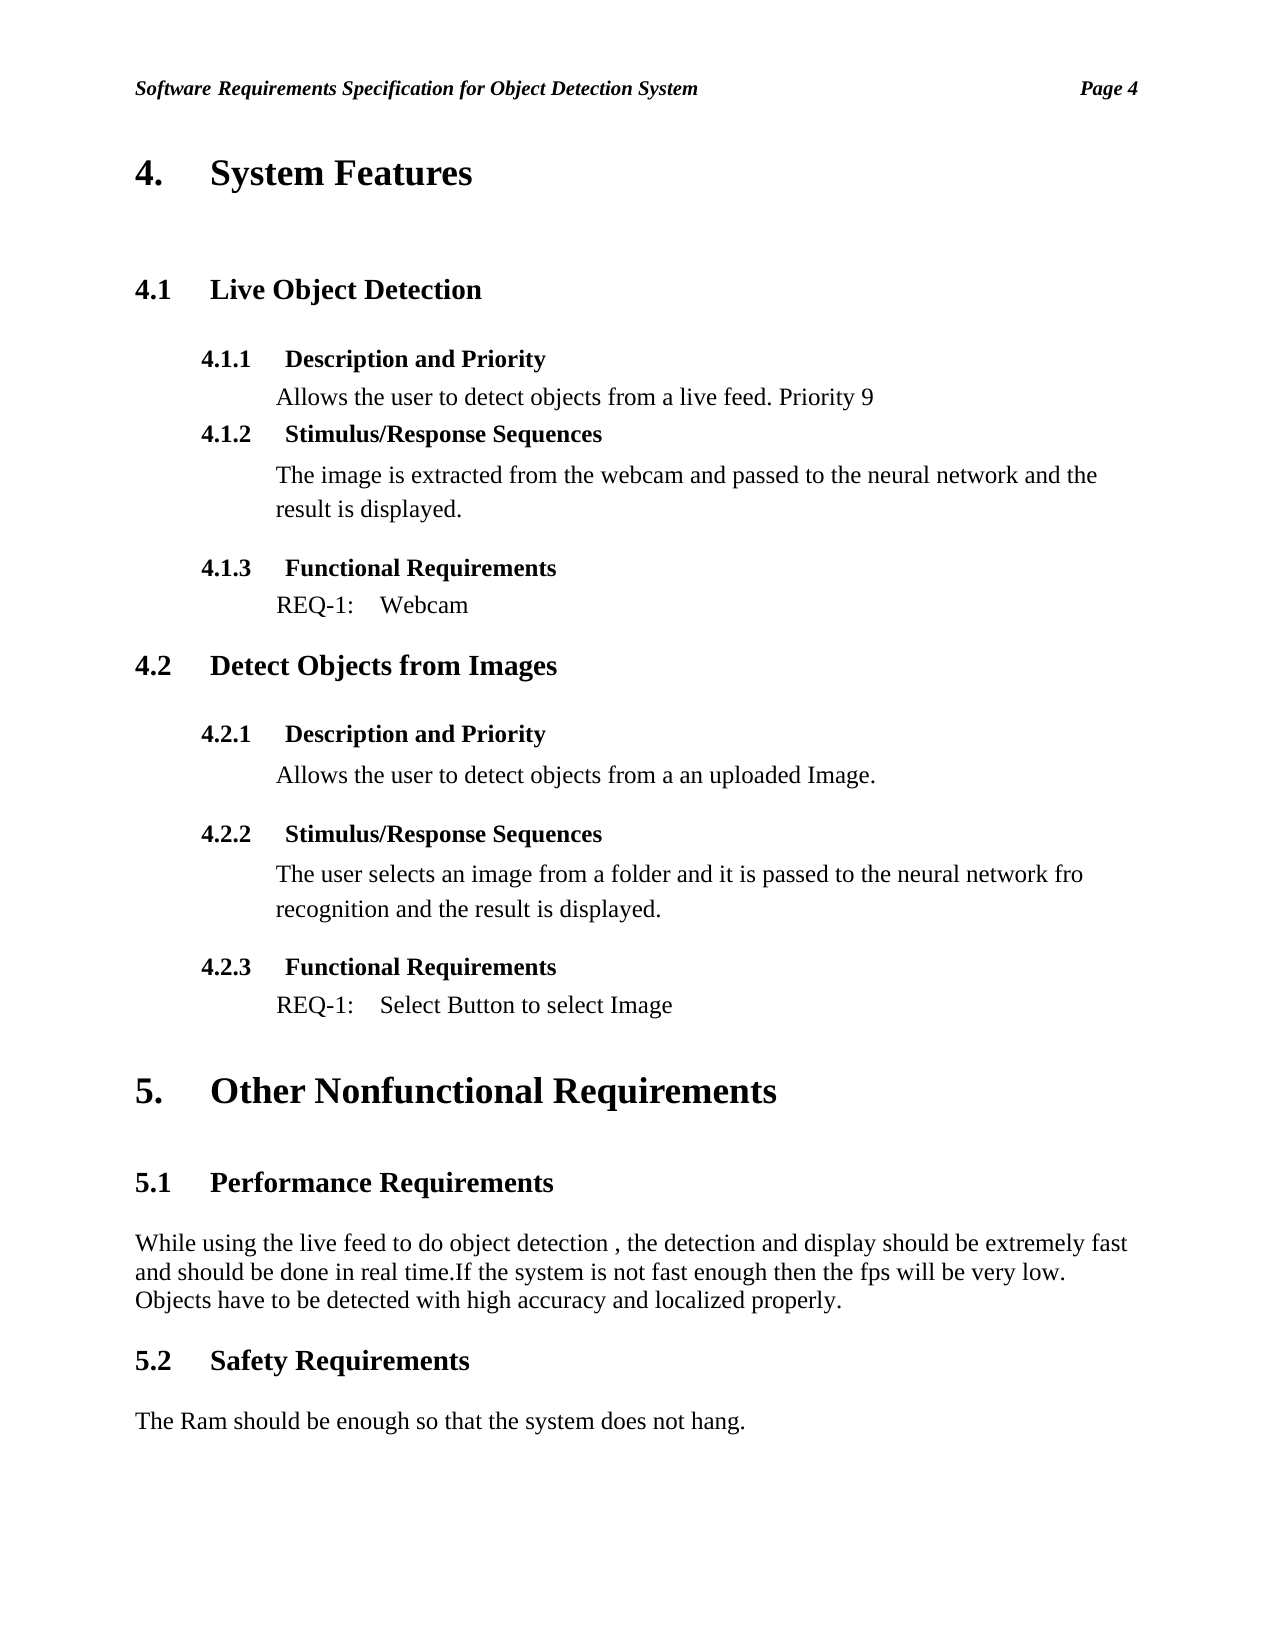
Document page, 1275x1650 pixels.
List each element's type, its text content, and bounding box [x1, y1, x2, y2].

text Allows the user to detect objects from a an uploaded Image. [276, 760, 1140, 789]
subtitle System Features [135, 150, 1140, 193]
subtitle Detect Objects from Images [135, 648, 1140, 681]
subtitle Other Nonfunctional Requirements [135, 1068, 1140, 1111]
subtitle Performance Requirements [135, 1165, 1140, 1199]
text The Ram should be enough so that the system does not hang. [135, 1406, 1140, 1435]
subtitle Live Object Detection [135, 272, 1140, 306]
text 4.2.1 Description and Priority [201, 723, 1140, 748]
text 4.1.1 Description and Priority [201, 347, 1140, 372]
text The user selects an image from a folder and it is passed to the neural network fro recognition and the result is displayed. [276, 859, 1140, 923]
text REQ-1: Select Button to select Image [276, 993, 1140, 1018]
text 4.2.3 Functional Requirements [201, 956, 1140, 981]
text 4.2.2 Stimulus/Response Sequences [201, 822, 1140, 847]
text Allows the user to detect objects from a live feed. Priority 9 [276, 385, 1140, 410]
text The image is extracted from the webcam and passed to the neural network and the result is displayed. [276, 460, 1140, 523]
text REQ-1: Webcam [276, 593, 1140, 618]
text While using the live feed to do object detection , the detection and display should be extremely fast and should be done in real time.If the system is not fast enough then the fps will be very low. Objects have to be detected with high accuracy and localized properly. [135, 1228, 1140, 1314]
text 4.1.2 Stimulus/Response Sequences [201, 422, 1140, 447]
subtitle Safety Requirements [135, 1343, 1140, 1377]
text 4.1.3 Functional Requirements [201, 556, 1140, 581]
